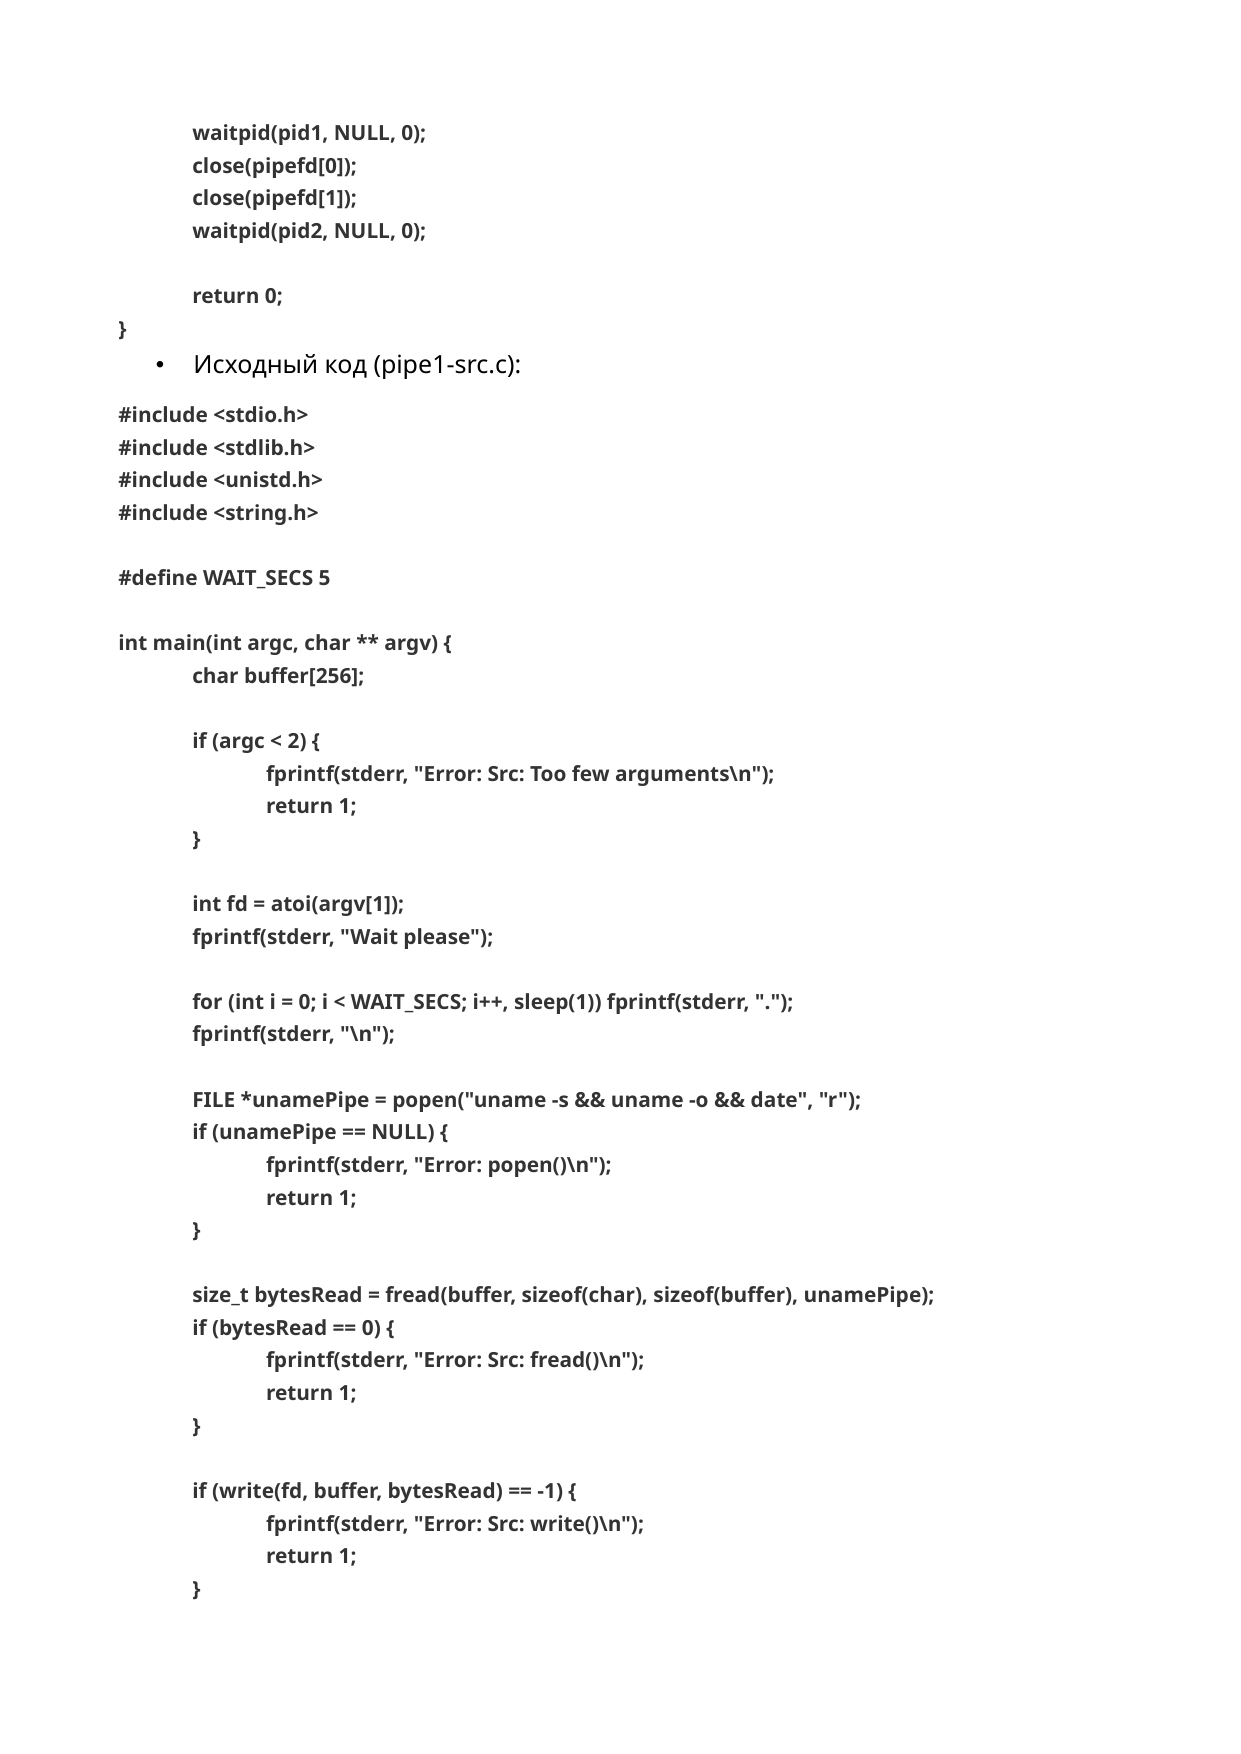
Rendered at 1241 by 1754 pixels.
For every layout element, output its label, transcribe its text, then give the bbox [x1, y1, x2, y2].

text if (argc < 2) { [118, 726, 1122, 754]
text char buffer[256]; [118, 661, 1122, 689]
text int main(int argc, char ** argv) { [118, 628, 1122, 657]
text int fd = atoi(argv[1]); [118, 889, 1122, 918]
text #include <stdlib.h> [118, 433, 1122, 461]
text if (unamePipe == NULL) { [118, 1117, 1122, 1146]
text } [118, 1215, 1122, 1244]
text fprintf(stderr, "Error: Src: Too few arguments\n"); [118, 759, 1122, 787]
text return 0; [118, 281, 1122, 309]
text return 1; [118, 1378, 1122, 1407]
text } [118, 314, 1122, 342]
text fprintf(stderr, "Wait please"); [118, 922, 1122, 950]
text fprintf(stderr, "\n"); [118, 1019, 1122, 1048]
text close(pipefd[1]); [118, 183, 1122, 212]
text #define WAIT_SECS 5 [118, 563, 1122, 592]
text if (write(fd, buffer, bytesRead) == -1) { [118, 1476, 1122, 1504]
text } [118, 824, 1122, 852]
text } [118, 1574, 1122, 1602]
text waitpid(pid2, NULL, 0); [118, 216, 1122, 244]
text size_t bytesRead = fread(buffer, sizeof(char), sizeof(buffer), unamePipe); [118, 1280, 1122, 1309]
text #include <string.h> [118, 498, 1122, 526]
text return 1; [118, 1183, 1122, 1211]
text if (bytesRead == 0) { [118, 1313, 1122, 1341]
text for (int i = 0; i < WAIT_SECS; i++, sleep(1)) fprintf(stderr, "."); [118, 987, 1122, 1015]
text fprintf(stderr, "Error: popen()\n"); [118, 1150, 1122, 1178]
list Исходный код (pipe1-src.c): [156, 346, 1122, 380]
text fprintf(stderr, "Error: Src: write()\n"); [118, 1509, 1122, 1537]
text waitpid(pid1, NULL, 0); [118, 118, 1122, 147]
text close(pipefd[0]); [118, 151, 1122, 179]
text } [118, 1411, 1122, 1439]
text #include <unistd.h> [118, 465, 1122, 494]
text return 1; [118, 791, 1122, 820]
text FILE *unamePipe = popen("uname -s && uname -o && date", "r"); [118, 1085, 1122, 1113]
text #include <stdio.h> [118, 400, 1122, 428]
text fprintf(stderr, "Error: Src: fread()\n"); [118, 1346, 1122, 1374]
text return 1; [118, 1541, 1122, 1570]
